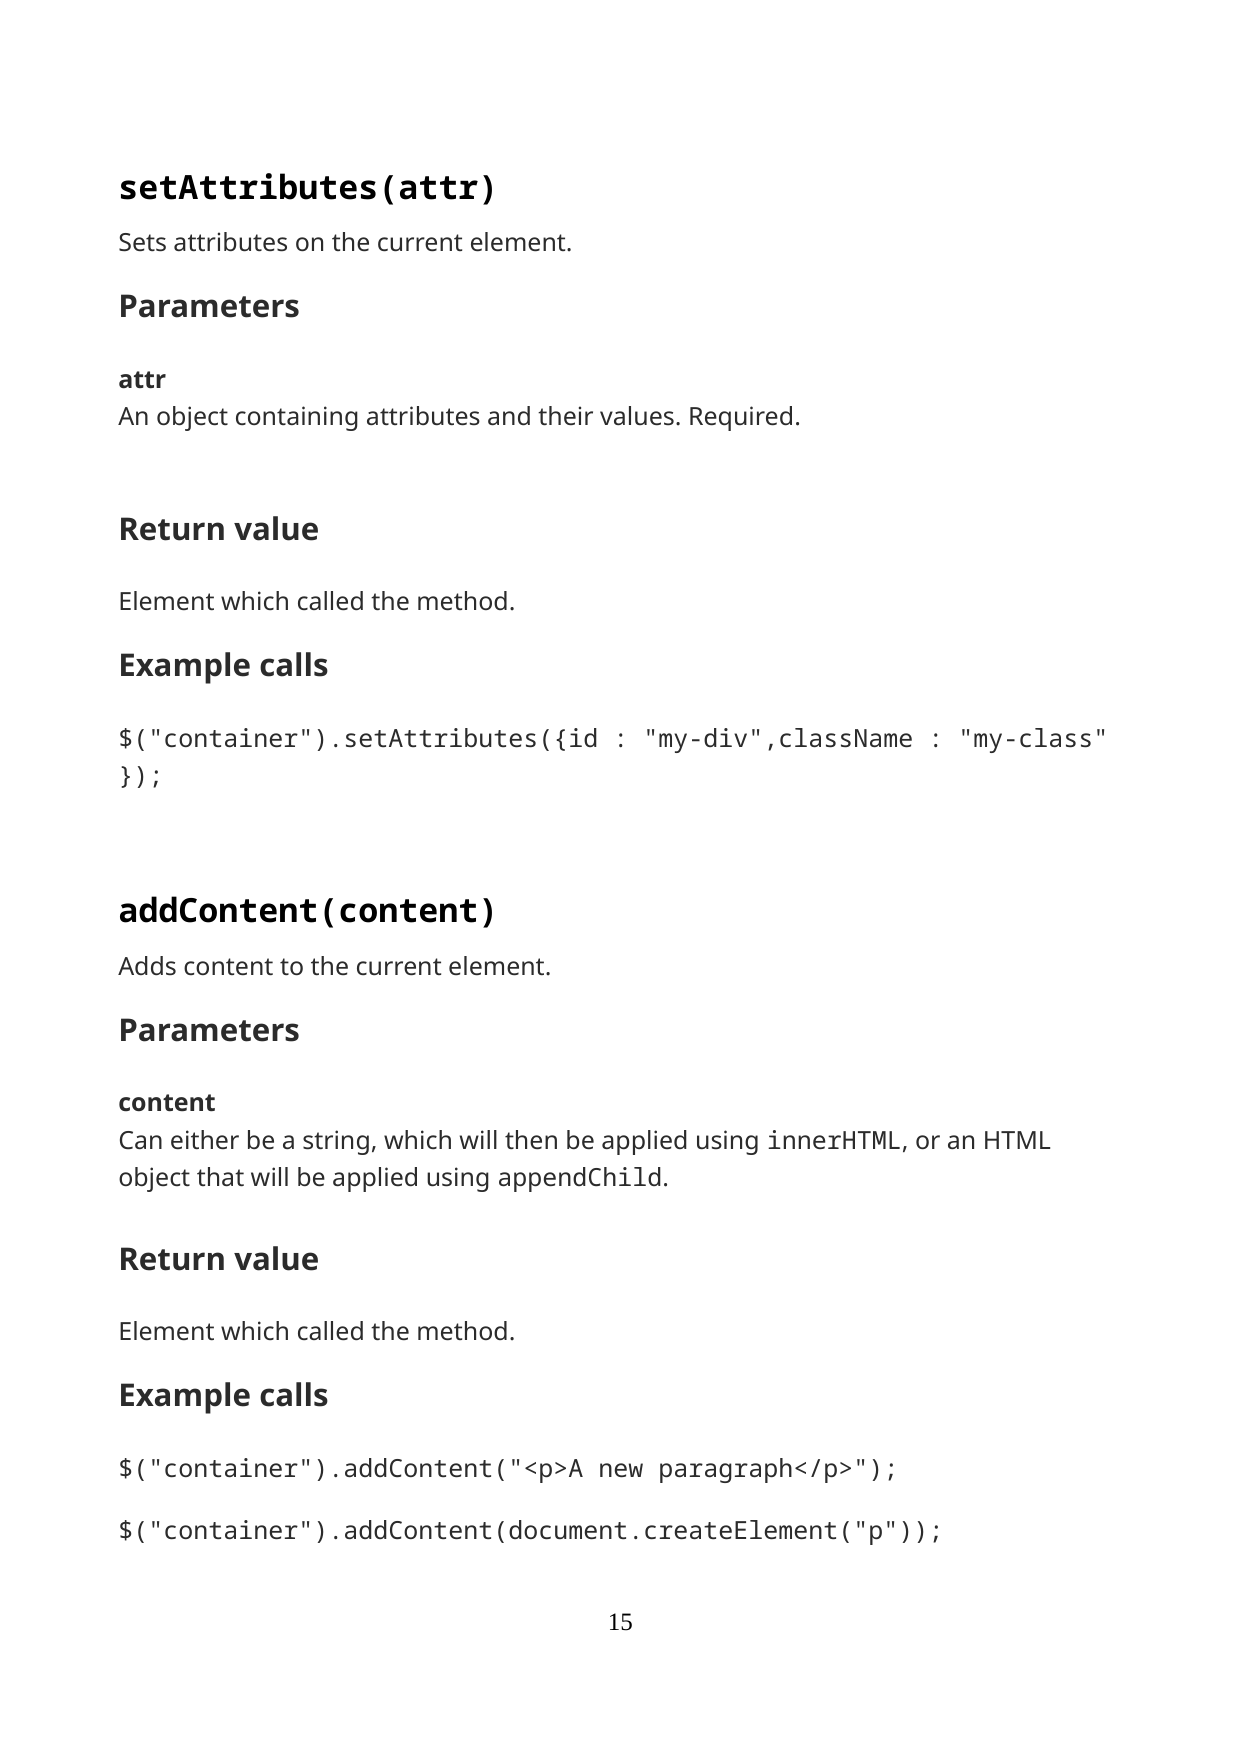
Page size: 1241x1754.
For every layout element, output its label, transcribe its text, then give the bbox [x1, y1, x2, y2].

text Adds content to the current element. [118, 945, 1122, 983]
text Return value [118, 507, 1122, 549]
subtitle addContent(content) [118, 842, 1122, 933]
text Can either be a string, which will then be applied using innerHTML, or an HTML object that will be applied using appendChild. [118, 1119, 1122, 1194]
text Element which called the method. [118, 1311, 1122, 1348]
text Example calls [118, 1373, 1122, 1416]
text $("container").addContent(document.createElement("p")); [118, 1509, 1122, 1547]
text Element which called the method. [118, 581, 1122, 618]
text $("container").addContent("<p>A new paragraph</p>"); [118, 1447, 1122, 1484]
text An object containing attributes and their values. Required. [118, 395, 1122, 433]
text attr [118, 358, 1122, 395]
text Parameters [118, 1008, 1122, 1050]
text $("container").setAttributes({ id : "my-div", className : "my-class" }); [118, 717, 1122, 792]
text Sets attributes on the current element. [118, 221, 1122, 259]
text content [118, 1082, 1122, 1119]
subtitle setAttributes(attr) [118, 118, 1122, 209]
text Example calls [118, 643, 1122, 686]
text Parameters [118, 284, 1122, 327]
text Return value [118, 1194, 1122, 1279]
